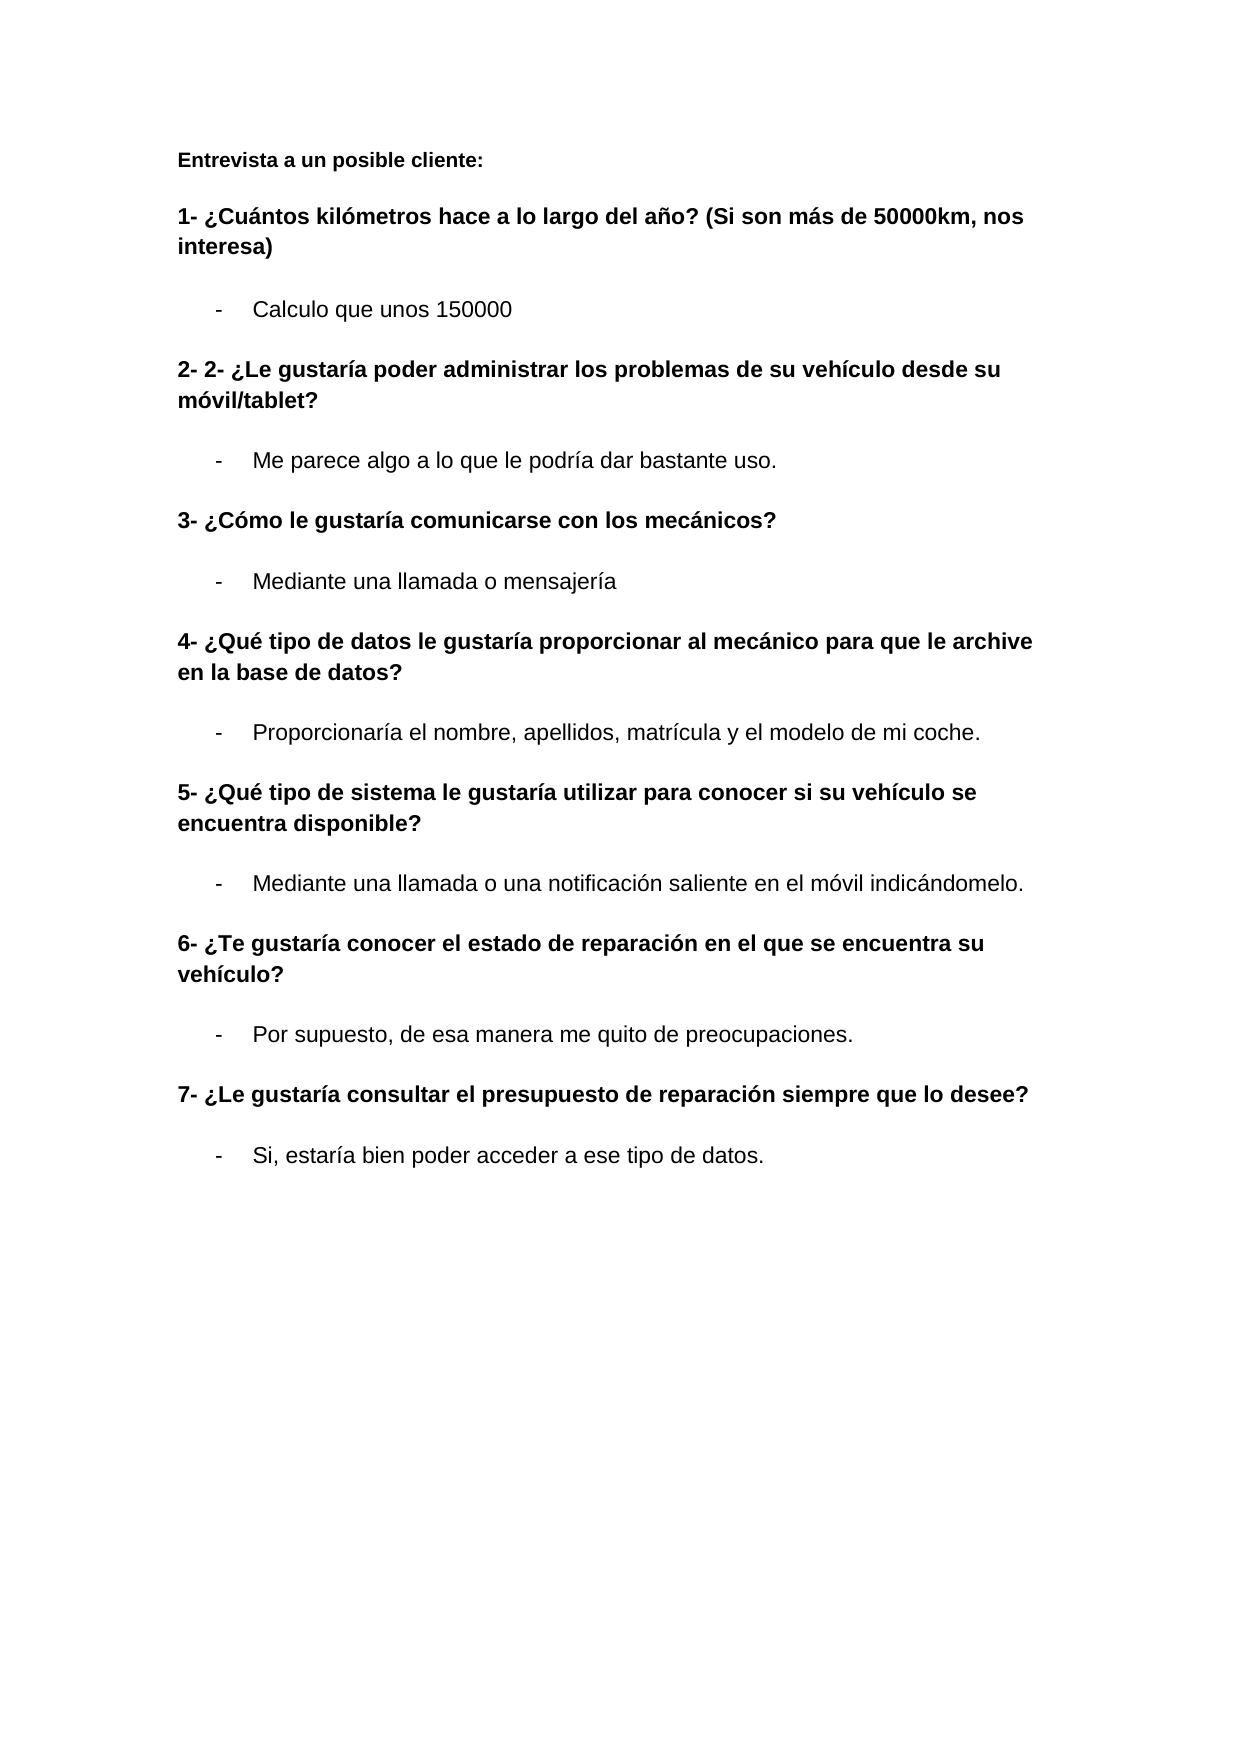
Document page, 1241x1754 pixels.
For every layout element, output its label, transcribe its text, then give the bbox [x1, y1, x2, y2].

text 4- ¿Qué tipo de datos le gustaría proporcionar al mecánico para que le archive en la base de datos? [177, 628, 1063, 685]
text 2- 2- ¿Le gustaría poder administrar los problemas de su vehículo desde su móvil/tablet? [177, 356, 1063, 413]
list Mediante una llamada o una notificación saliente en el móvil indicándomelo. [215, 870, 1063, 896]
list Me parece algo a lo que le podría dar bastante uso. [215, 447, 1063, 473]
list Calculo que unos 150000 [215, 296, 1063, 322]
list Si, estaría bien poder acceder a ese tipo de datos. [215, 1142, 1063, 1168]
text 7- ¿Le gustaría consultar el presupuesto de reparación siempre que lo desee? [177, 1081, 1063, 1108]
list Por supuesto, de esa manera me quito de preocupaciones. [215, 1021, 1063, 1047]
text 3- ¿Cómo le gustaría comunicarse con los mecánicos? [177, 507, 1063, 534]
text 6- ¿Te gustaría conocer el estado de reparación en el que se encuentra su vehículo? [177, 930, 1063, 987]
list Mediante una llamada o mensajería [215, 568, 1063, 594]
text Entrevista a un posible cliente: [177, 148, 1063, 172]
text 5- ¿Qué tipo de sistema le gustaría utilizar para conocer si su vehículo se encuentra disponible? [177, 779, 1063, 836]
list Proporcionaría el nombre, apellidos, matrícula y el modelo de mi coche. [215, 719, 1063, 745]
text 1- ¿Cuántos kilómetros hace a lo largo del año? (Si son más de 50000km, nos interesa) [177, 203, 1063, 259]
